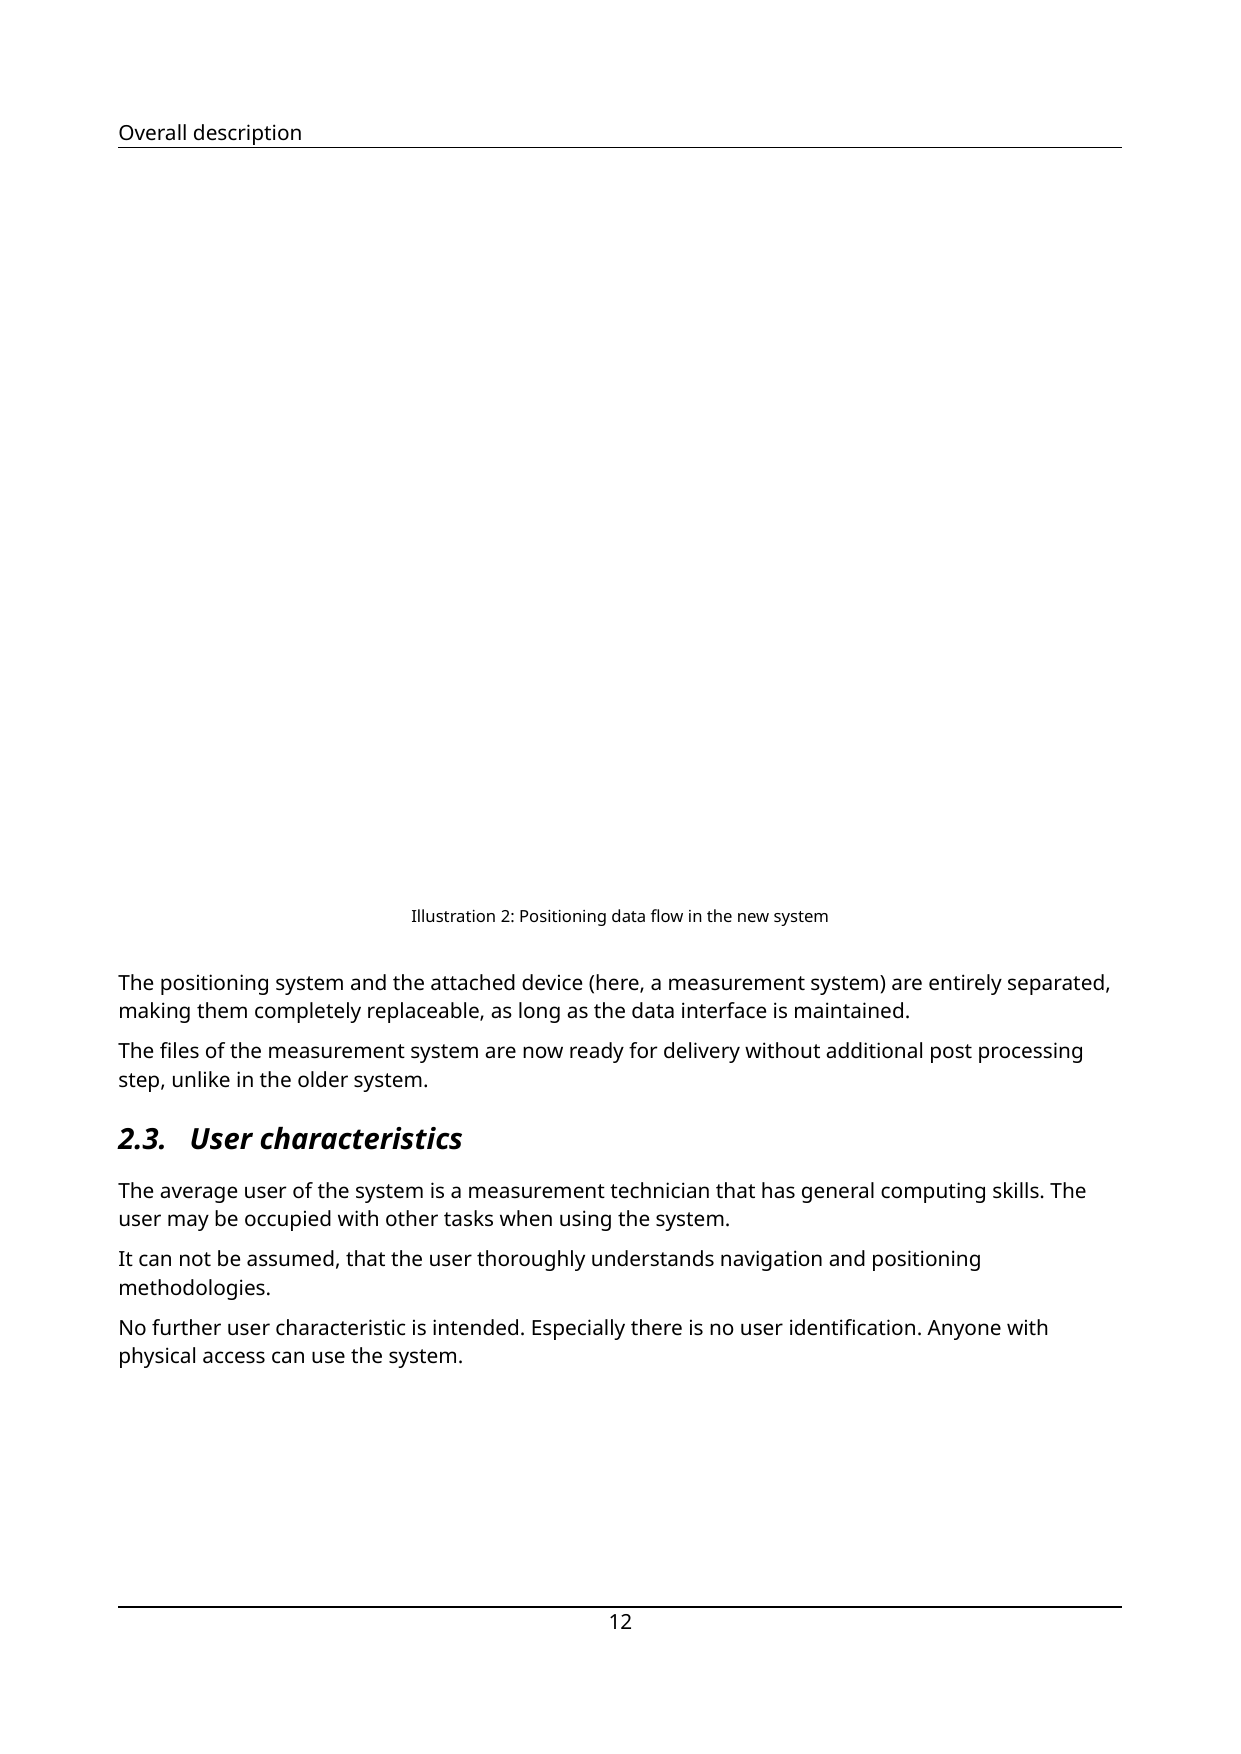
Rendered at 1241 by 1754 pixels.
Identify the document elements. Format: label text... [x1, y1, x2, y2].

text Illustration 2: Positioning data flow in the new system [118, 195, 1122, 927]
text The average user of the system is a measurement technician that has general computing skills. The user may be occupied with other tasks when using the system. [118, 1176, 1122, 1233]
text No further user characteristic is intended. Especially there is no user identification. Anyone with physical access can use the system. [118, 1313, 1122, 1370]
text The files of the measurement system are now ready for delivery without additional post processing step, unlike in the older system. [118, 1036, 1122, 1093]
text It can not be assumed, that the user thoroughly understands navigation and positioning methodologies. [118, 1244, 1122, 1301]
subtitle User characteristics [118, 1118, 1122, 1158]
text The positioning system and the attached device (here, a measurement system) are entirely separated, making them completely replaceable, as long as the data interface is maintained. [118, 968, 1122, 1024]
